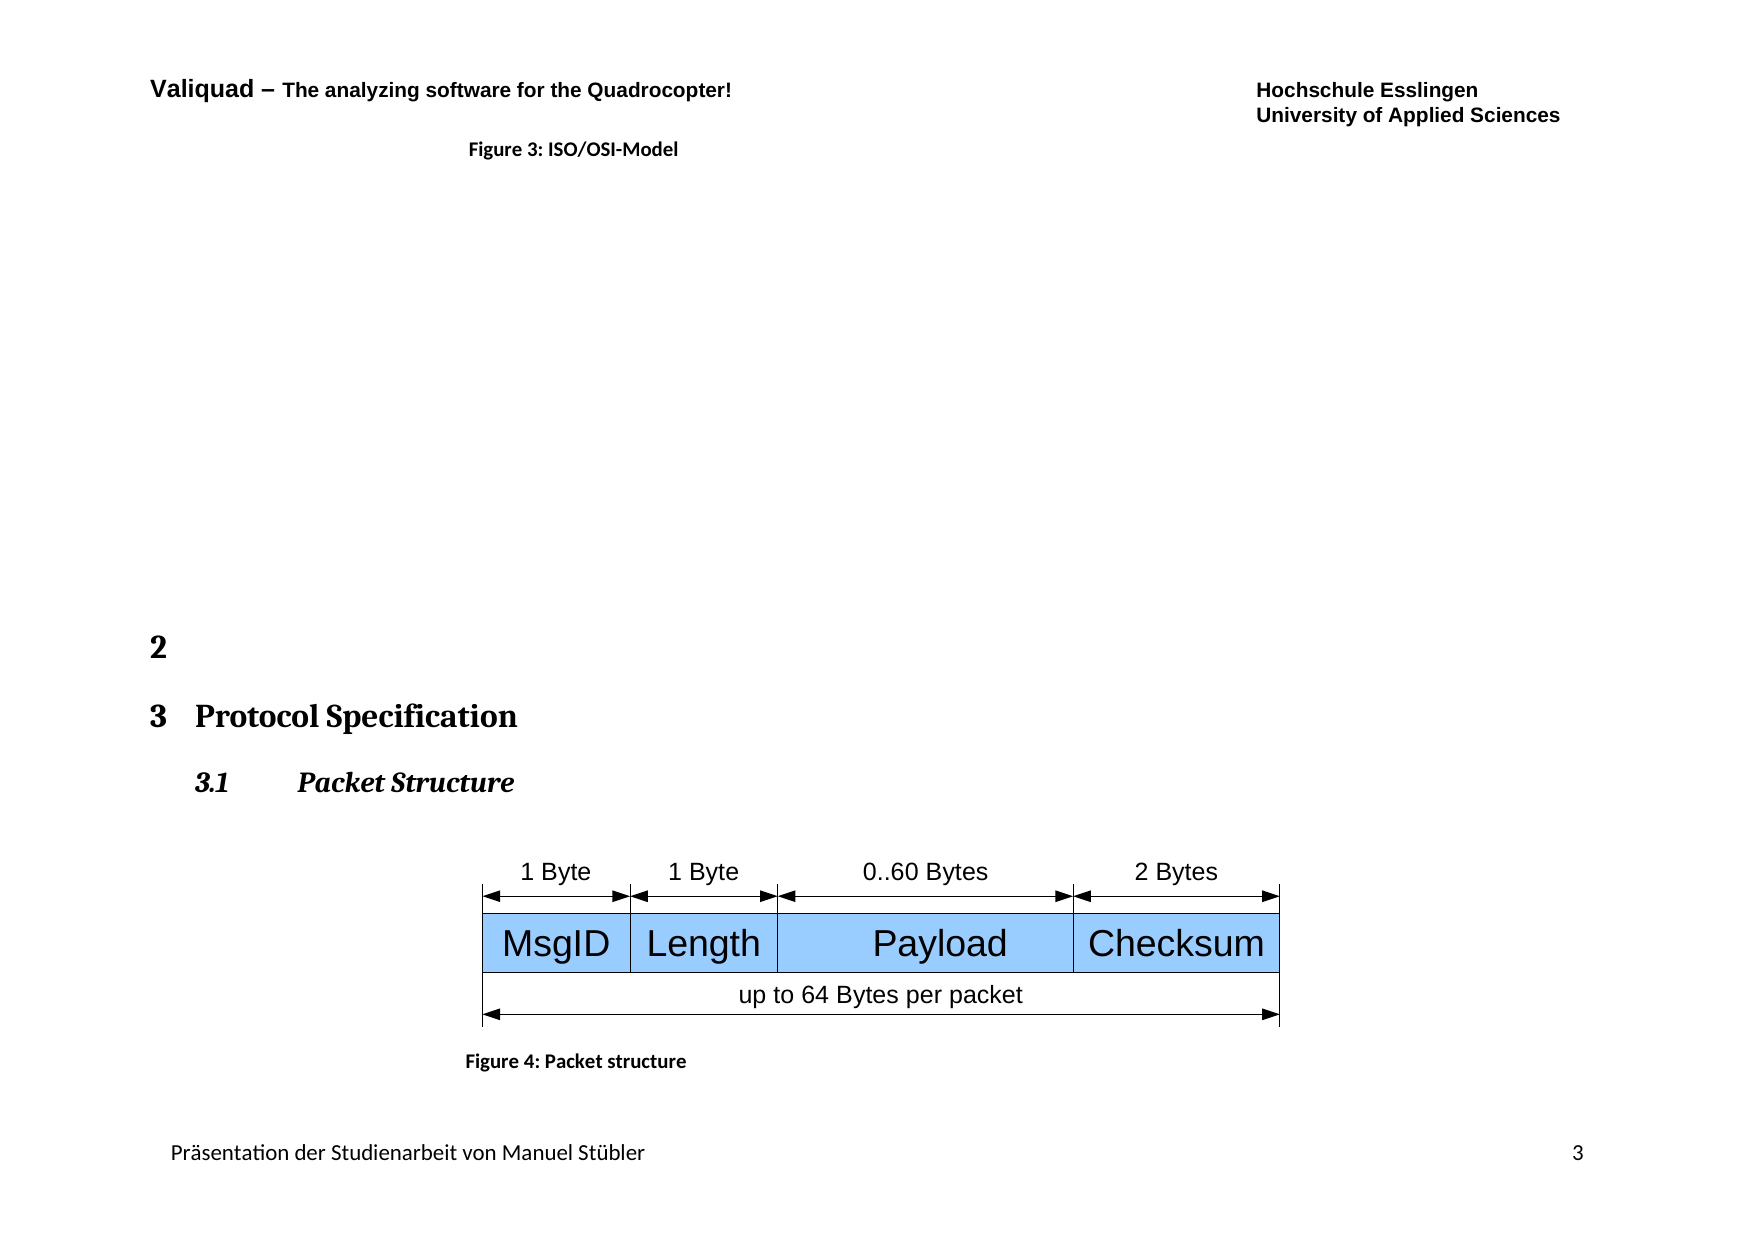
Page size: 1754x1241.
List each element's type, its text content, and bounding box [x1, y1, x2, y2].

text Figure 3: ISO/OSI-Model [468, 136, 1300, 162]
subtitle Packet Structure [195, 766, 1604, 800]
subtitle Protocol Specification [150, 697, 1604, 736]
text Figure 4: Packet structure [465, 829, 1297, 1073]
